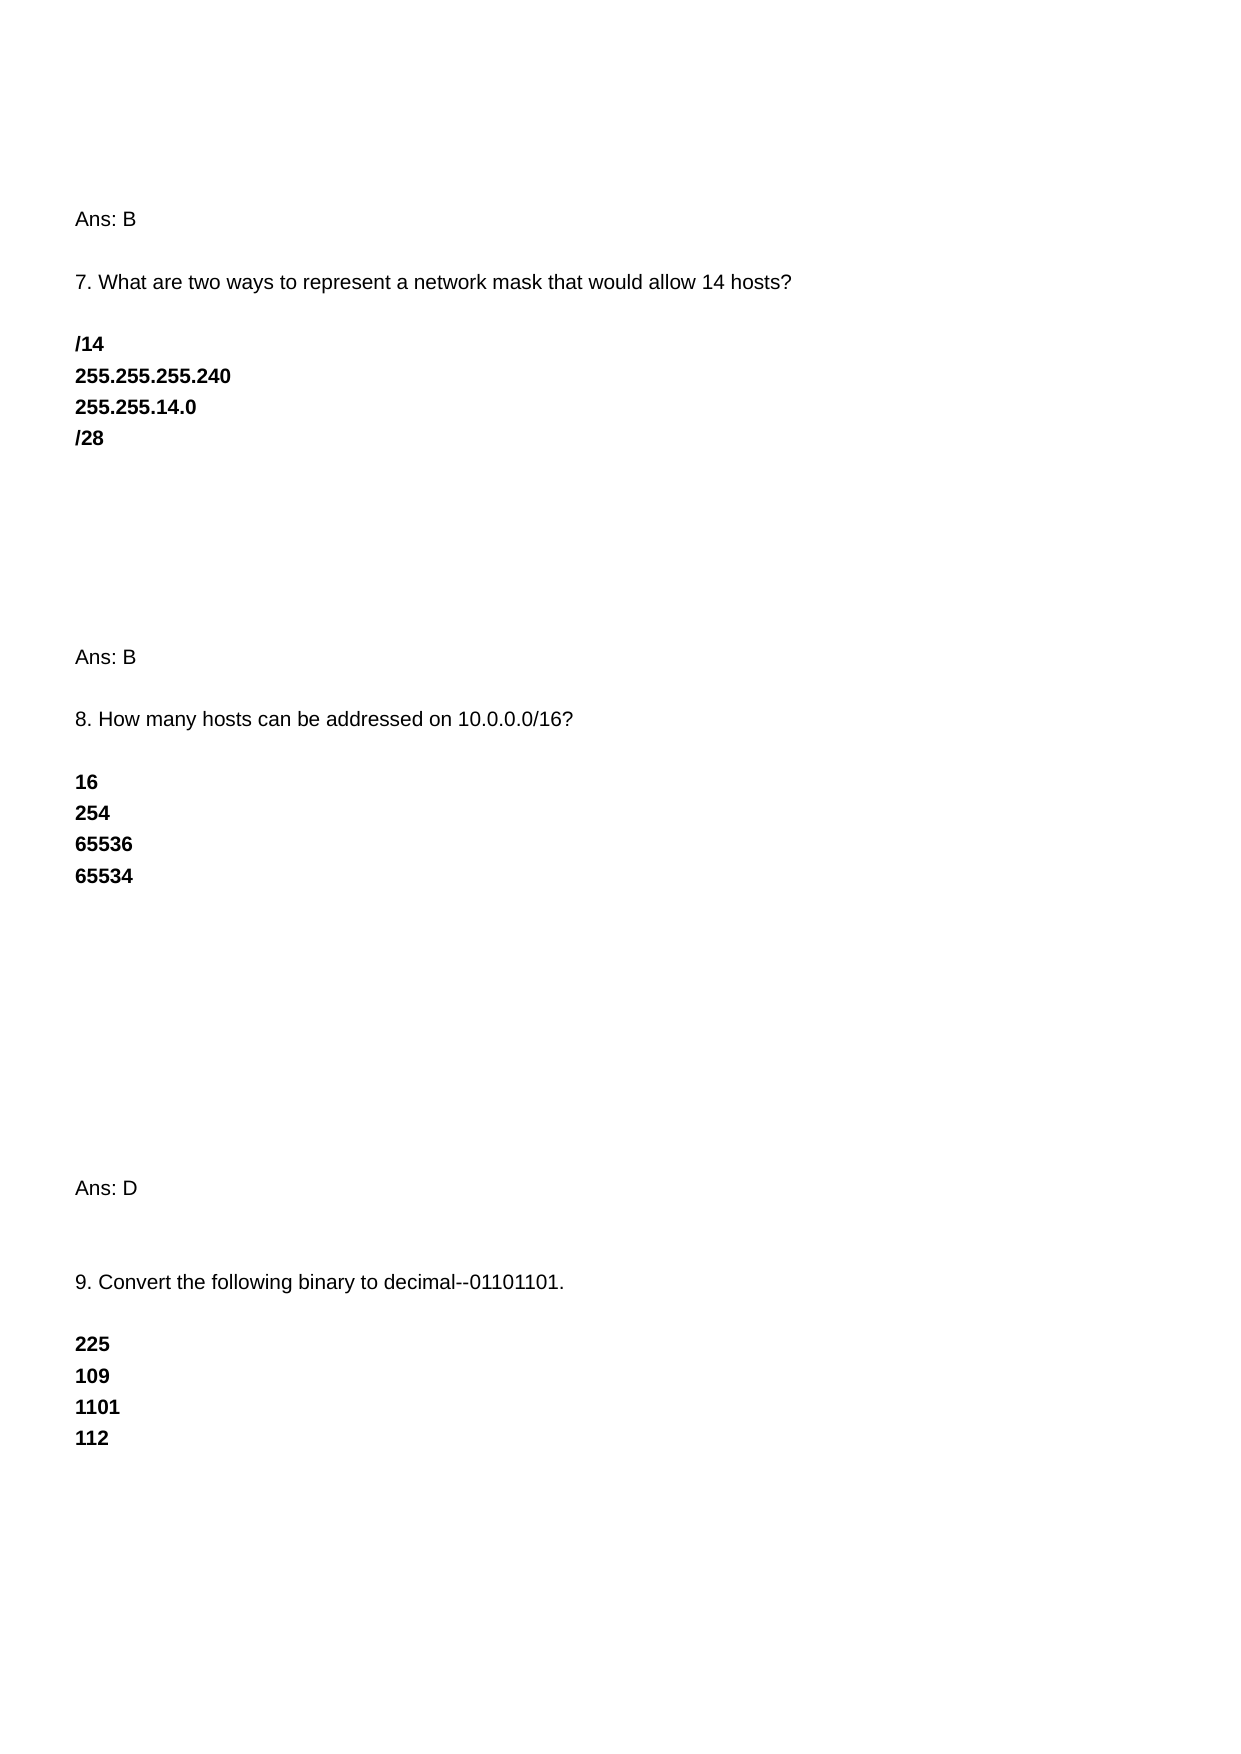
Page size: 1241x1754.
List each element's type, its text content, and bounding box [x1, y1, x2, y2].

text Ans: B [75, 200, 1165, 231]
text 65536 [75, 825, 1165, 856]
text 225 [75, 1325, 1165, 1356]
text 8. How many hosts can be addressed on 10.0.0.0/16? [75, 700, 1165, 731]
text Ans: B [75, 637, 1165, 669]
text 112 [75, 1419, 1165, 1450]
text 9. Convert the following binary to decimal--01101101. [75, 1262, 1165, 1294]
text /28 [75, 419, 1165, 450]
text 65534 [75, 856, 1165, 887]
text 16 [75, 762, 1165, 794]
text 254 [75, 794, 1165, 825]
text 255.255.255.240 [75, 356, 1165, 387]
text /14 [75, 325, 1165, 356]
text Ans: D [75, 1169, 1165, 1200]
text 1101 [75, 1387, 1165, 1419]
text 7. What are two ways to represent a network mask that would allow 14 hosts? [75, 262, 1165, 294]
text 255.255.14.0 [75, 387, 1165, 419]
text 109 [75, 1356, 1165, 1387]
